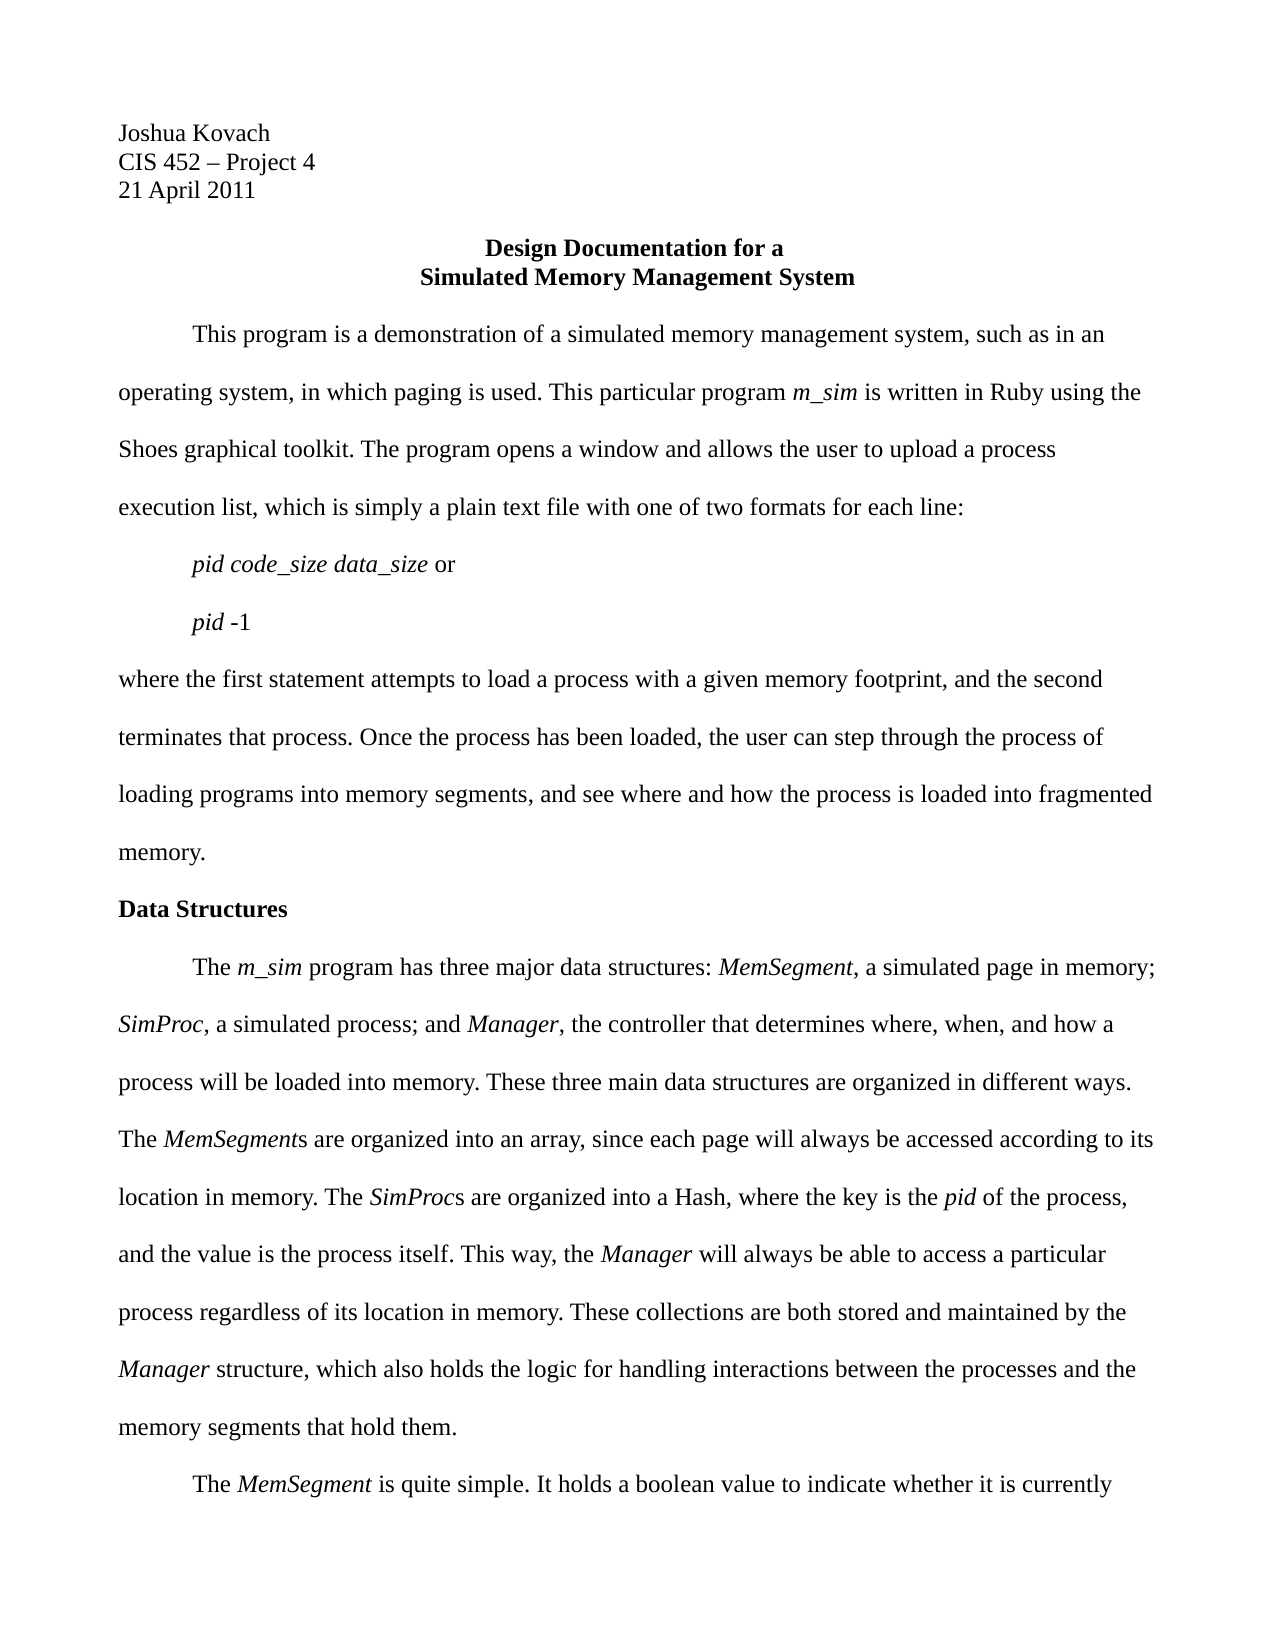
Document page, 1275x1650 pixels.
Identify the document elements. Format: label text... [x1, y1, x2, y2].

text The m_sim program has three major data structures: MemSegment, a simulated page in memory; SimProc, a simulated process; and Manager, the controller that determines where, when, and how a process will be loaded into memory. These three main data structures are organized in different ways. The MemSegments are organized into an array, since each page will always be accessed according to its location in memory. The SimProcs are organized into a Hash, where the key is the pid of the process, and the value is the process itself. This way, the Manager will always be able to access a particular process regardless of its location in memory. These collections are both stored and maintained by the Manager structure, which also holds the logic for handling interactions between the processes and the memory segments that hold them. [118, 952, 1157, 1441]
text This program is a demonstration of a simulated memory management system, such as in an operating system, in which paging is used. This particular program m_sim is written in Ruby using the Shoes graphical toolkit. The program opens a window and allows the user to upload a process execution list, which is simply a plain text file with one of two formats for each line: [118, 319, 1157, 521]
text Joshua Kovach [118, 118, 1157, 147]
text Data Structures [118, 894, 1157, 923]
text pid -1 [118, 607, 1157, 636]
text The MemSegment is quite simple. It holds a boolean value to indicate whether it is currently [118, 1469, 1157, 1498]
text pid code_size data_size or [118, 549, 1157, 578]
text CIS 452 – Project 4 [118, 147, 1157, 176]
text where the first statement attempts to load a process with a given memory footprint, and the second terminates that process. Once the process has been loaded, the user can step through the process of loading programs into memory segments, and see where and how the process is loaded into fragmented memory. [118, 664, 1157, 866]
text 21 April 2011 [118, 176, 1157, 204]
text Simulated Memory Management System [118, 262, 1157, 291]
text Design Documentation for a [118, 233, 1157, 262]
